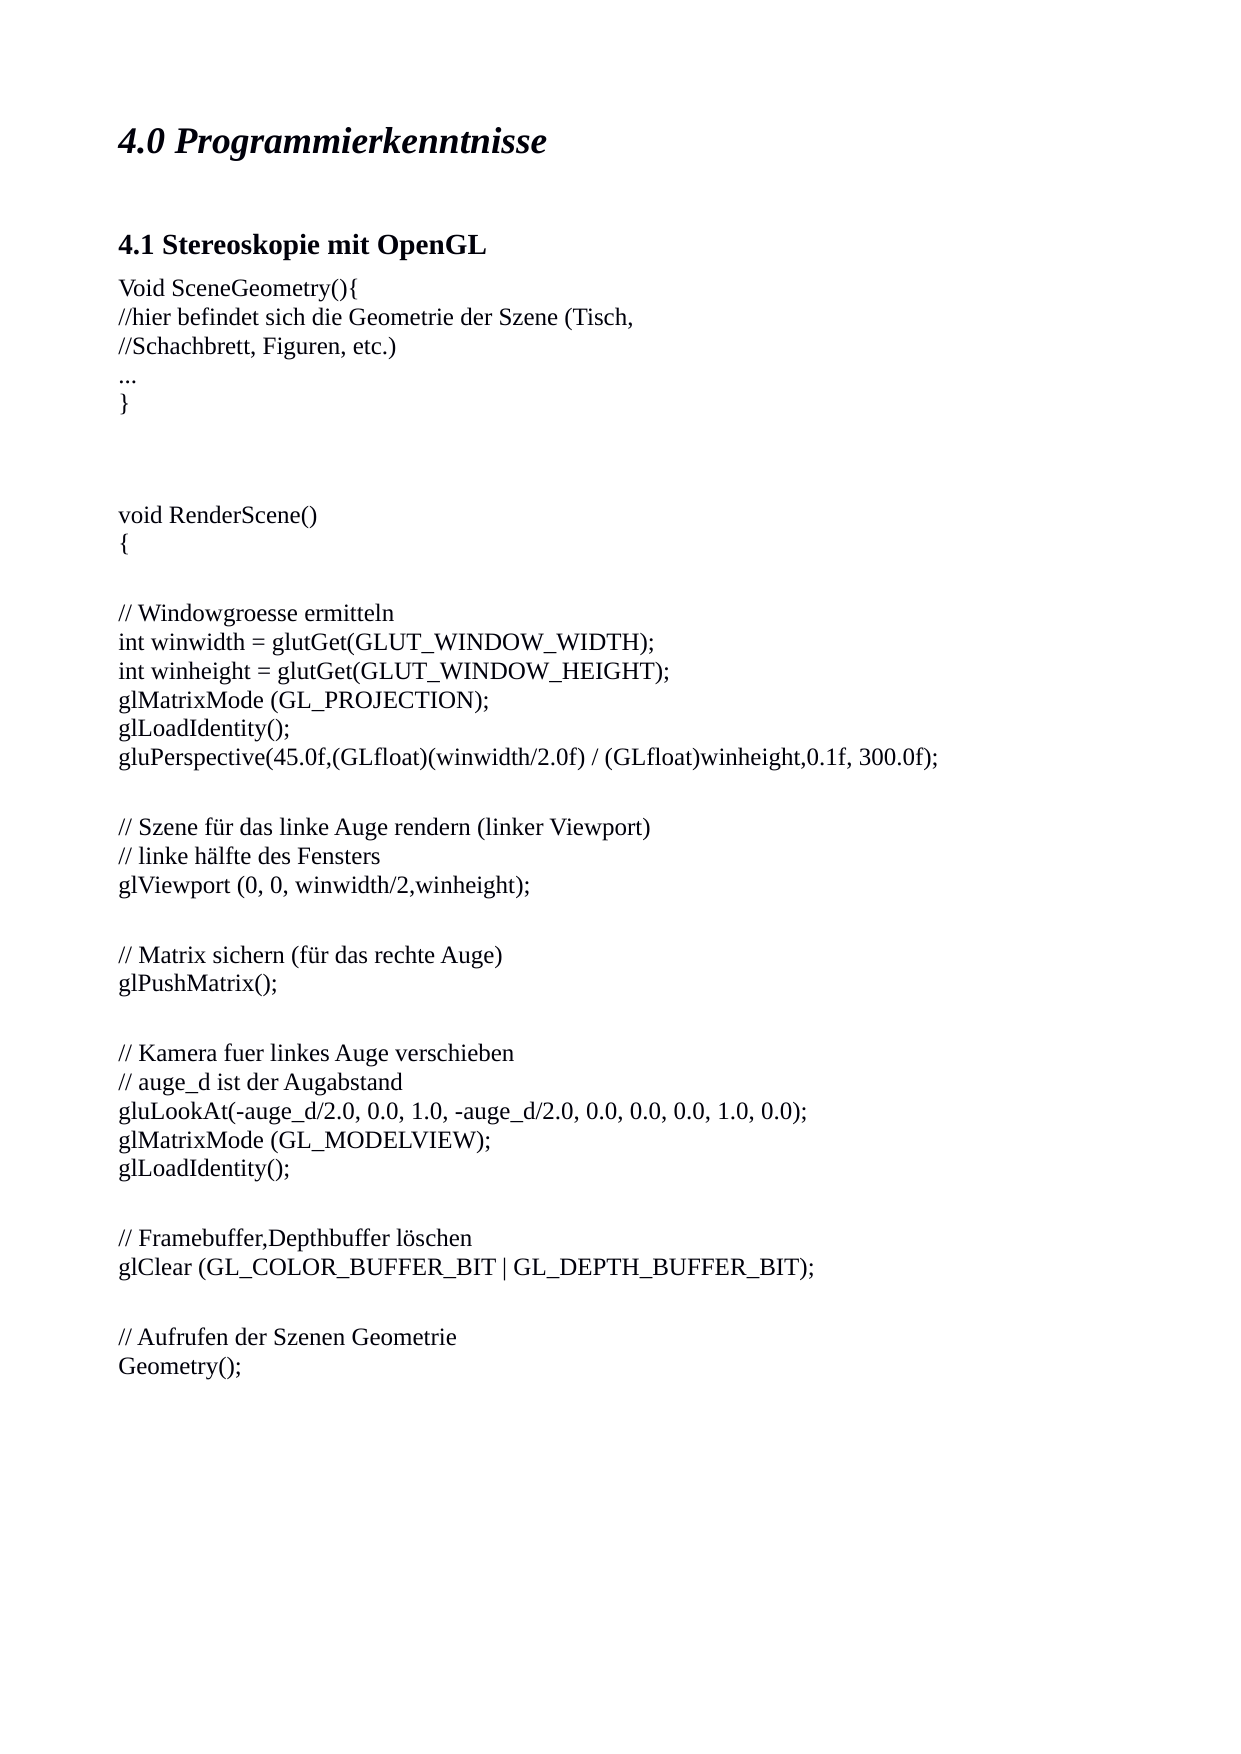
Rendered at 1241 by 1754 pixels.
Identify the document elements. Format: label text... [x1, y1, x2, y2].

text // Aufrufen der Szenen Geometrie Geometry(); [118, 1293, 1122, 1380]
subtitle 4.0 Programmierkenntnisse [118, 118, 1122, 161]
text // Kamera fuer linkes Auge verschieben // auge_d ist der Augabstand gluLookAt(-auge_d/2.0, 0.0, 1.0, -auge_d/2.0, 0.0, 0.0, 0.0, 1.0, 0.0); glMatrixMode (GL_MODELVIEW); glLoadIdentity(); [118, 1010, 1122, 1182]
text void RenderScene() { [118, 471, 1122, 557]
subtitle 4.1 Stereoskopie mit OpenGL [118, 227, 1122, 261]
text // Framebuffer,Depthbuffer löschen glClear (GL_COLOR_BUFFER_BIT | GL_DEPTH_BUFFER_BIT); [118, 1195, 1122, 1281]
text // Windowgroesse ermitteln int winwidth = glutGet(GLUT_WINDOW_WIDTH); int winheight = glutGet(GLUT_WINDOW_HEIGHT); glMatrixMode (GL_PROJECTION); glLoadIdentity(); gluPerspective(45.0f,(GLfloat)(winwidth/2.0f) / (GLfloat)winheight,0.1f, 300.0f); [118, 570, 1122, 771]
text // Szene für das linke Auge rendern (linker Viewport) // linke hälfte des Fensters glViewport (0, 0, winwidth/2,winheight); [118, 783, 1122, 898]
text Void SceneGeometry(){ //hier befindet sich die Geometrie der Szene (Tisch, //Schachbrett, Figuren, etc.) ... } [118, 273, 1122, 417]
text // Matrix sichern (für das rechte Auge) glPushMatrix(); [118, 911, 1122, 997]
